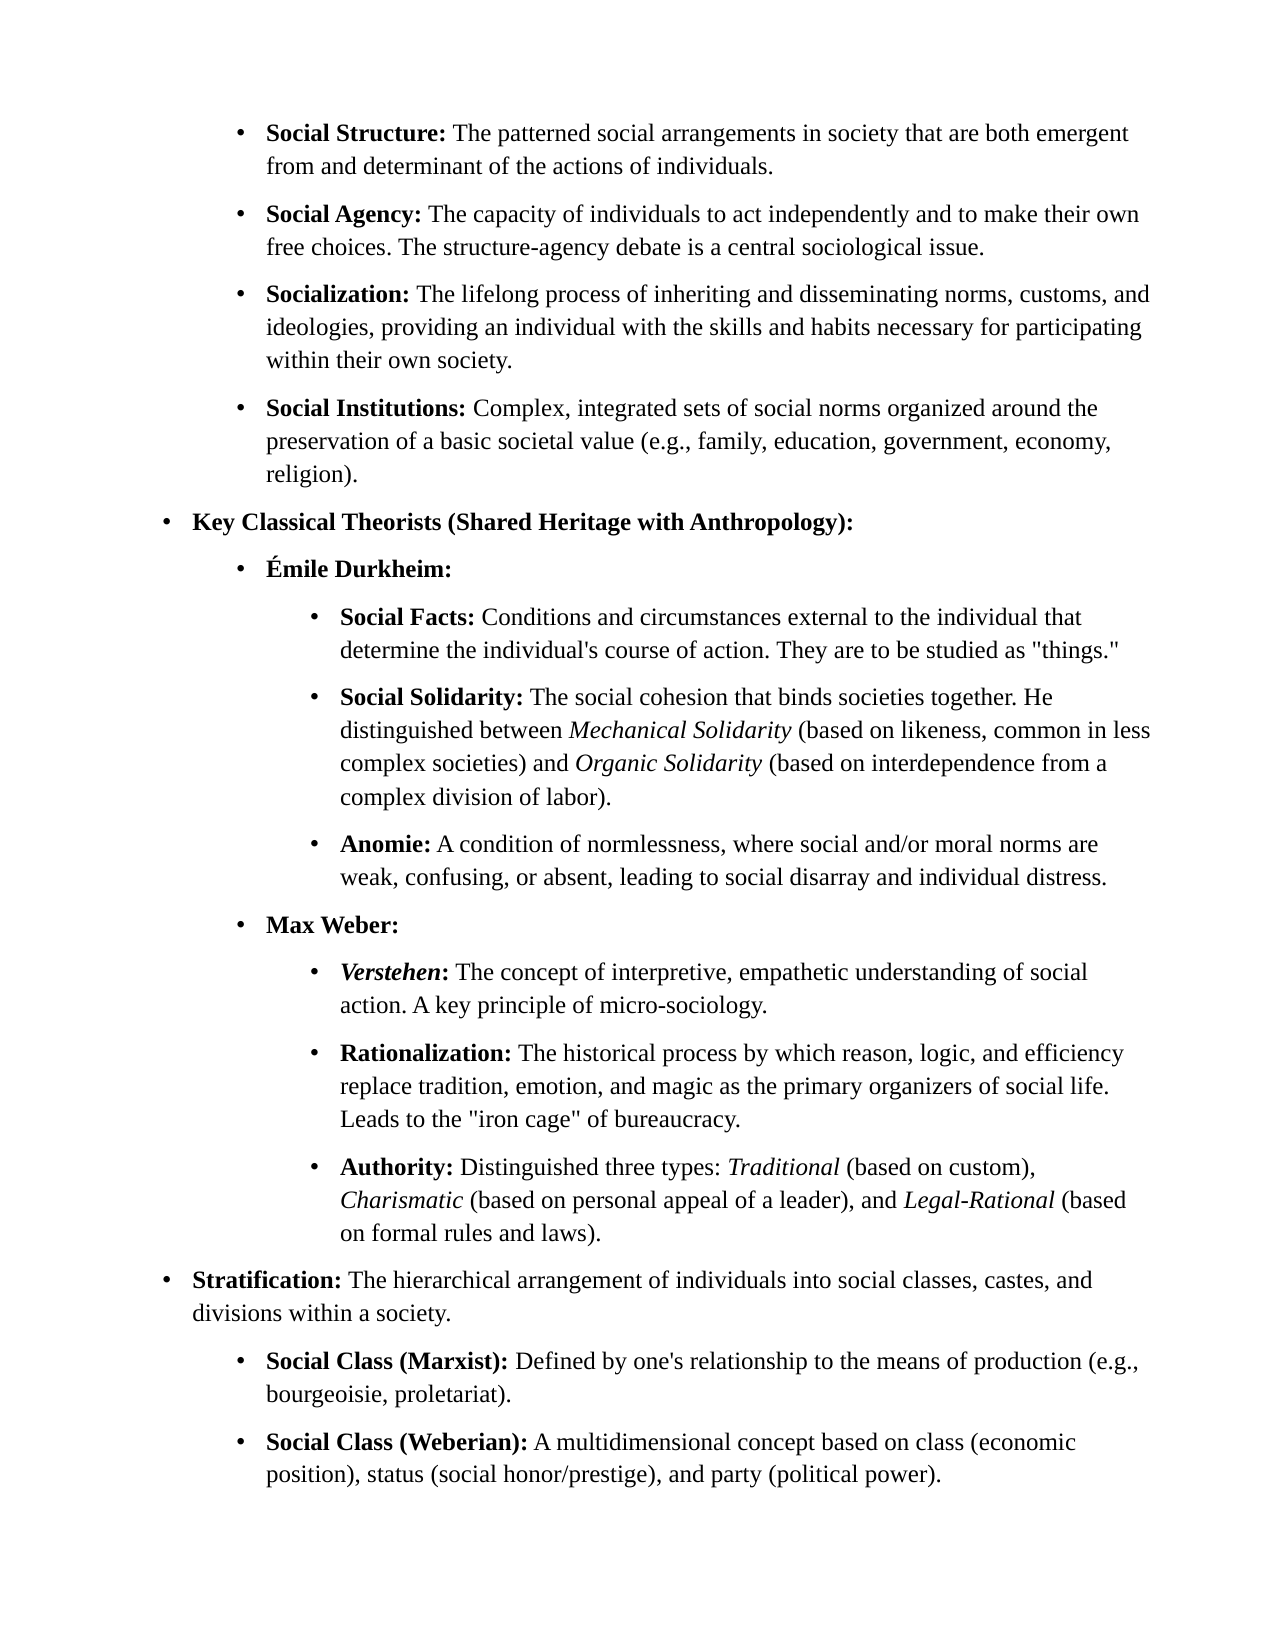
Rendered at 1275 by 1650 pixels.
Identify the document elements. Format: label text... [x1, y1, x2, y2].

list Anomie: A condition of normlessness, where social and/or moral norms are weak, confusing, or absent, leading to social disarray and individual distress. [310, 829, 1157, 891]
list Socialization: The lifelong process of inheriting and disseminating norms, customs, and ideologies, providing an individual with the skills and habits necessary for participating within their own society. [236, 279, 1157, 374]
list Key Classical Theorists (Shared Heritage with Anthropology): [162, 507, 1157, 535]
list Social Class (Weberian): A multidimensional concept based on class (economic position), status (social honor/prestige), and party (political power). [236, 1427, 1157, 1488]
list Max Weber: [236, 910, 1157, 938]
list Émile Durkheim: [236, 554, 1157, 583]
list Social Class (Marxist): Defined by one's relationship to the means of production (e.g., bourgeoisie, proletariat). [236, 1346, 1157, 1408]
list Authority: Distinguished three types: Traditional (based on custom), Charismatic (based on personal appeal of a leader), and Legal-Rational (based on formal rules and laws). [310, 1152, 1157, 1246]
list Social Institutions: Complex, integrated sets of social norms organized around the preservation of a basic societal value (e.g., family, education, government, economy, religion). [236, 393, 1157, 488]
list Rationalization: The historical process by which reason, logic, and efficiency replace tradition, emotion, and magic as the primary organizers of social life. Leads to the "iron cage" of bureaucracy. [310, 1038, 1157, 1133]
list Social Structure: The patterned social arrangements in society that are both emergent from and determinant of the actions of individuals. [236, 118, 1157, 180]
list Social Agency: The capacity of individuals to act independently and to make their own free choices. The structure-agency debate is a central sociological issue. [236, 199, 1157, 261]
list Social Facts: Conditions and circumstances external to the individual that determine the individual's course of action. They are to be studied as "things." [310, 602, 1157, 664]
list Verstehen: The concept of interpretive, empathetic understanding of social action. A key principle of micro-sociology. [310, 957, 1157, 1019]
list Social Solidarity: The social cohesion that binds societies together. He distinguished between Mechanical Solidarity (based on likeness, common in less complex societies) and Organic Solidarity (based on interdependence from a complex division of labor). [310, 682, 1157, 810]
list Stratification: The hierarchical arrangement of individuals into social classes, castes, and divisions within a society. [162, 1265, 1157, 1327]
